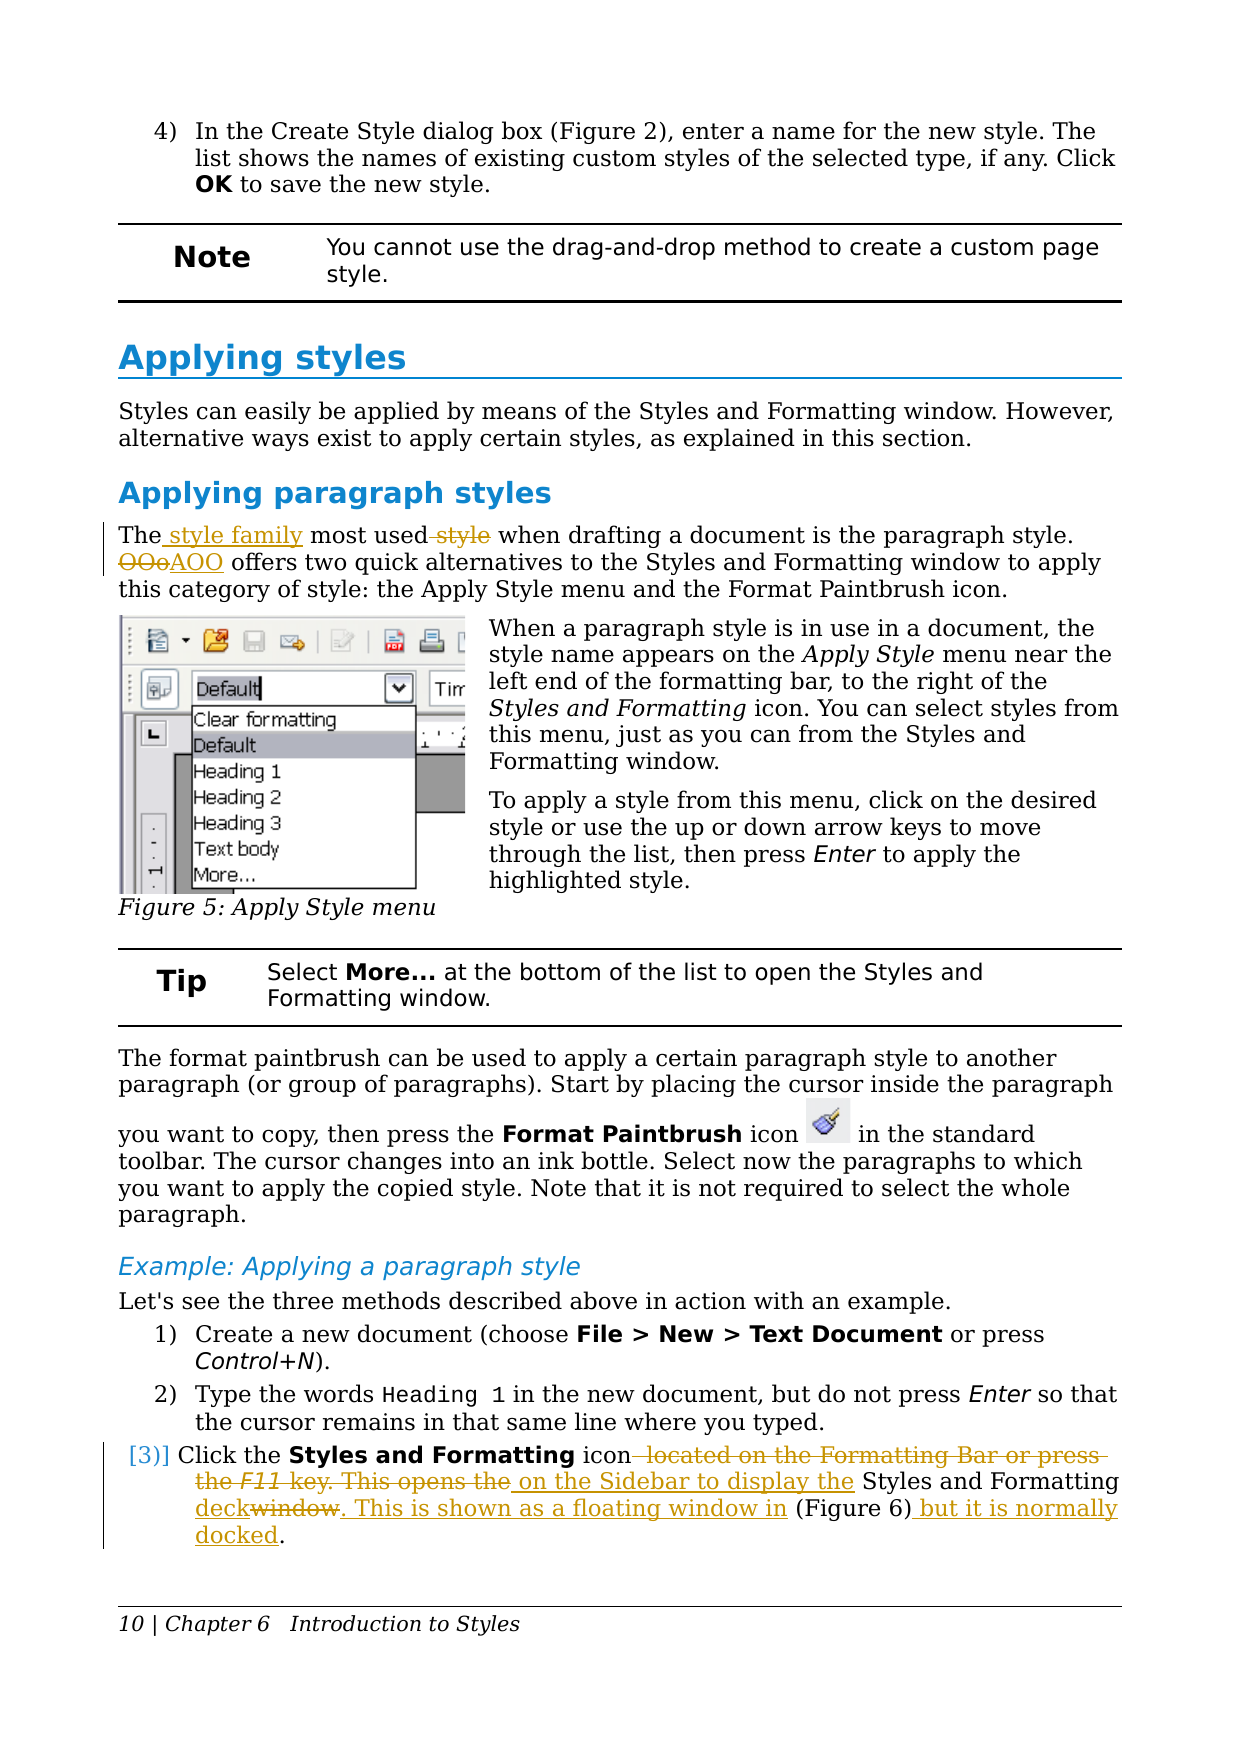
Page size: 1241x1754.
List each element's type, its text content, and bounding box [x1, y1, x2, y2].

table_header You cannot use the drag-and-drop method to create a custom page style. [305, 225, 1122, 300]
list Let's see the three methods described above in action with an example. [118, 1288, 1122, 1315]
text The format paintbrush can be used to apply a certain paragraph style to another paragraph (or group of paragraphs). Start by placing the cursor inside the paragraph you want to copy, then press the Format Paintbrush icon in the standard toolbar. The cursor changes into an ink bottle. Select now the paragraphs to which you want to apply the copied style. Note that it is not required to select the whole paragraph. [118, 1045, 1122, 1228]
subtitle Applying paragraph styles [118, 476, 1122, 510]
list In the Create Style dialog box (Figure 2), enter a name for the new style. The list shows the names of existing custom styles of the selected type, if any. Click OK to save the new style. [177, 118, 1122, 198]
table_header Note [118, 225, 305, 300]
text Figure 5: Apply Style menu [118, 894, 465, 920]
picture [118, 615, 465, 894]
list Click the Styles and Formatting icon on the Sidebar to display the Styles and Formatting deck. This is shown as a floating window in (Figure 6) but it is normally docked. [177, 1442, 1122, 1548]
text The style family most used when drafting a document is the paragraph style. AOO offers two quick alternatives to the Styles and Formatting window to apply this category of style: the Apply Style menu and the Format Paintbrush icon. [118, 522, 1122, 602]
text When a paragraph style is in use in a document, the style name appears on the Apply Style menu near the left end of the formatting bar, to the right of the Styles and Formatting icon. You can select styles from this menu, just as you can from the Styles and Formatting window. [465, 615, 1122, 775]
subtitle Example: Applying a paragraph style [118, 1252, 1122, 1282]
text Styles can easily be applied by means of the Styles and Formatting window. However, alternative ways exist to apply certain styles, as explained in this section. [118, 398, 1122, 452]
list Create a new document (choose File > New > Text Document or press Control+N). [177, 1321, 1122, 1374]
text To apply a style from this menu, click on the desired style or use the up or down arrow keys to move through the list, then press Enter to apply the highlighted style. [465, 787, 1122, 894]
picture [806, 1098, 851, 1143]
subtitle Applying styles [118, 339, 1122, 377]
table_header Tip [118, 950, 246, 1025]
list Type the words Heading 1 in the new document, but do not press Enter so that the cursor remains in that same line where you typed. [177, 1381, 1122, 1436]
table_header Select More... at the bottom of the list to open the Styles and Formatting window. [246, 950, 1122, 1025]
